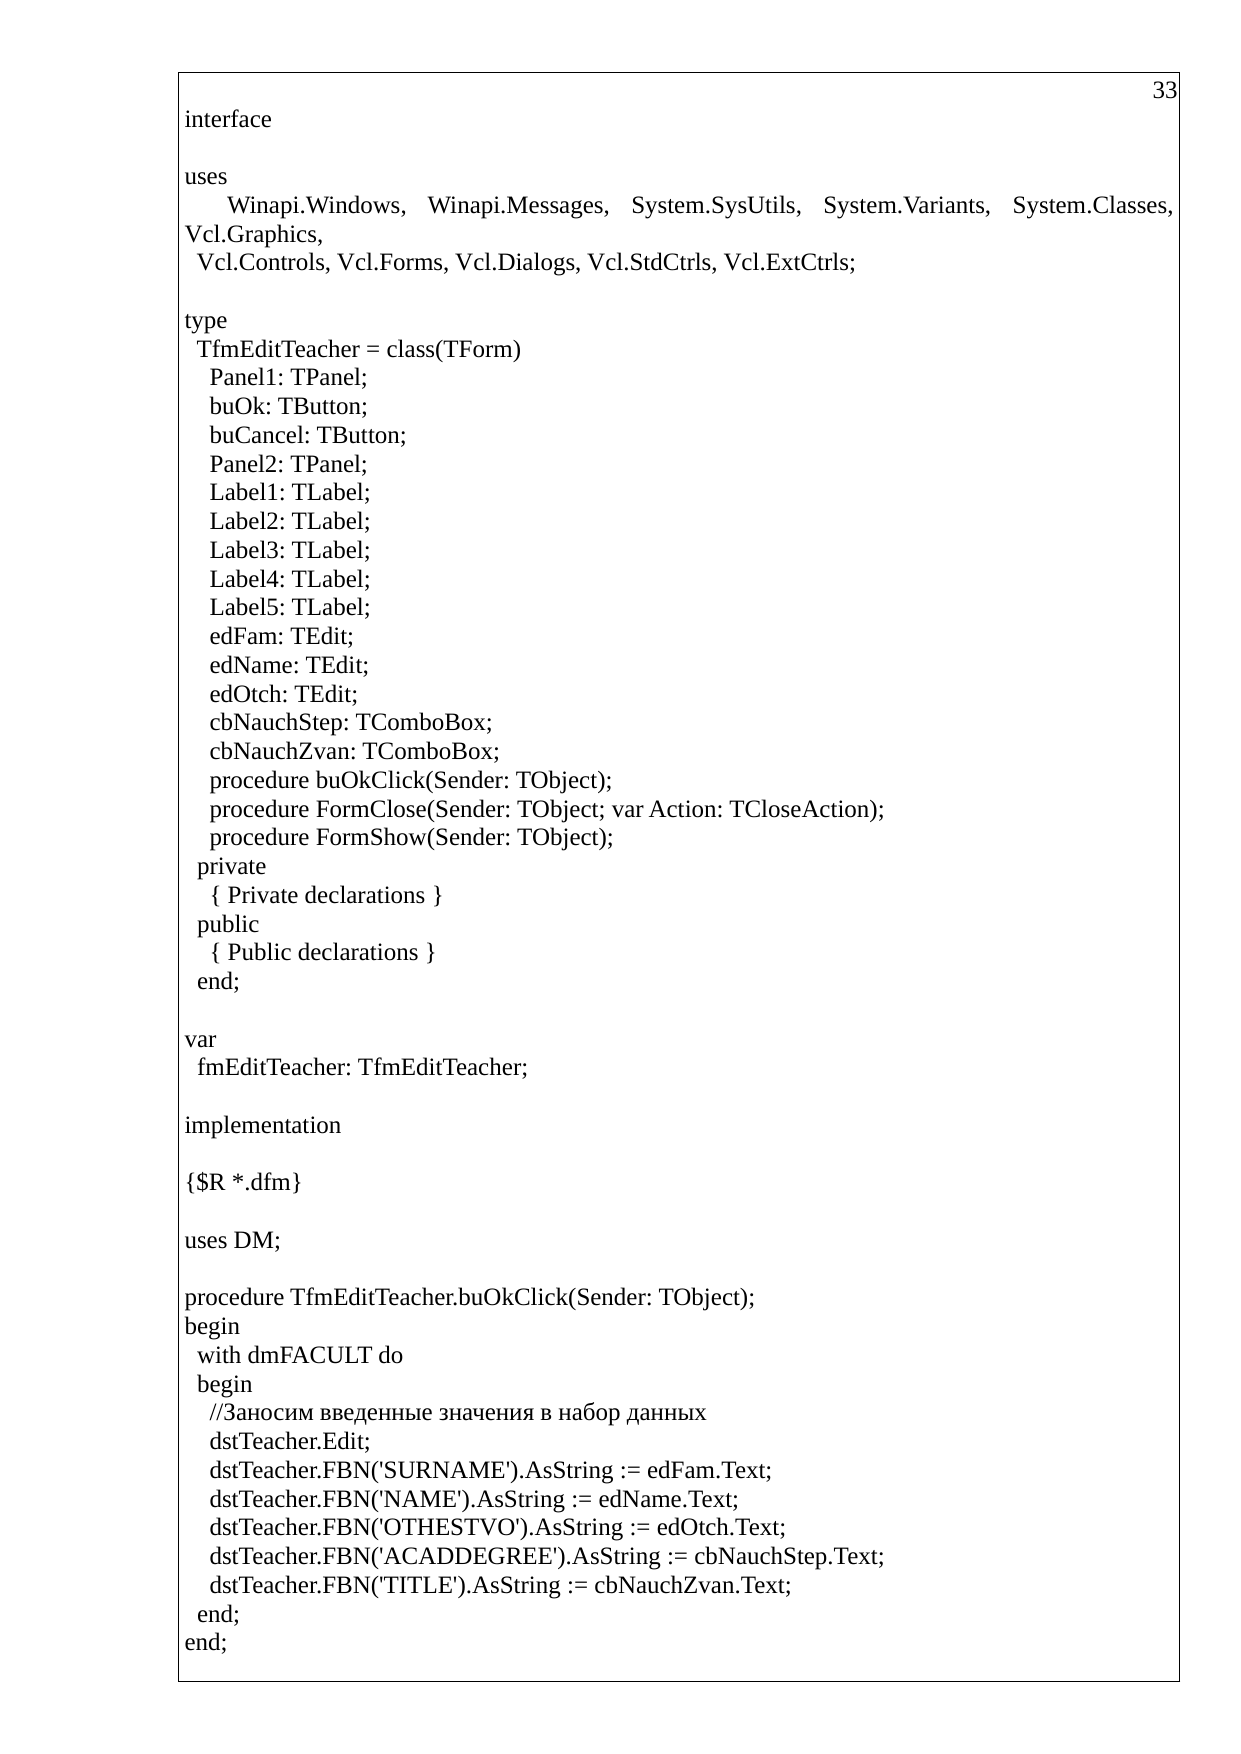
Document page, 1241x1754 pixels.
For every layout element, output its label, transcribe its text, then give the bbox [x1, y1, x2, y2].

text procedure buOkClick(Sender: TObject); [184, 765, 1174, 794]
text Panel1: TPanel; [184, 362, 1174, 391]
text begin [184, 1369, 1174, 1397]
text uses [184, 161, 1174, 190]
text Label4: TLabel; [184, 564, 1174, 592]
text Panel2: TPanel; [184, 449, 1174, 477]
text Label3: TLabel; [184, 535, 1174, 564]
text end; [184, 966, 1174, 995]
text edOtch: TEdit; [184, 679, 1174, 707]
text dstTeacher.FBN('TITLE').AsString := cbNauchZvan.Text; [184, 1570, 1174, 1599]
text buOk: TButton; [184, 391, 1174, 420]
text var [184, 1024, 1174, 1052]
text Winapi.Windows, Winapi.Messages, System.SysUtils, System.Variants, System.Classes, Vcl.Graphics, [184, 190, 1174, 247]
text interface [184, 104, 1174, 132]
text procedure FormClose(Sender: TObject; var Action: TCloseAction); [184, 794, 1174, 822]
text Vcl.Controls, Vcl.Forms, Vcl.Dialogs, Vcl.StdCtrls, Vcl.ExtCtrls; [184, 247, 1174, 276]
text end; [184, 1599, 1174, 1627]
text {$R *.dfm} [184, 1167, 1174, 1196]
text dstTeacher.FBN('OTHESTVO').AsString := edOtch.Text; [184, 1512, 1174, 1541]
text fmEditTeacher: TfmEditTeacher; [184, 1052, 1174, 1081]
text cbNauchZvan: TComboBox; [184, 736, 1174, 765]
text TfmEditTeacher = class(TForm) [184, 334, 1174, 362]
text private [184, 851, 1174, 880]
text uses DM; [184, 1225, 1174, 1254]
text end; [184, 1627, 1174, 1656]
text begin [184, 1311, 1174, 1340]
text type [184, 305, 1174, 334]
text dstTeacher.FBN('NAME').AsString := edName.Text; [184, 1484, 1174, 1512]
text cbNauchStep: TComboBox; [184, 707, 1174, 736]
text Label2: TLabel; [184, 506, 1174, 535]
text { Public declarations } [184, 937, 1174, 966]
text Label5: TLabel; [184, 592, 1174, 621]
text dstTeacher.FBN('ACADDEGREE').AsString := cbNauchStep.Text; [184, 1541, 1174, 1570]
text with dmFACULT do [184, 1340, 1174, 1369]
text //Заносим введенные значения в набор данных [184, 1397, 1174, 1426]
text implementation [184, 1110, 1174, 1139]
text edName: TEdit; [184, 650, 1174, 679]
text { Private declarations } [184, 880, 1174, 909]
text edFam: TEdit; [184, 621, 1174, 650]
text dstTeacher.FBN('SURNAME').AsString := edFam.Text; [184, 1455, 1174, 1484]
text dstTeacher.Edit; [184, 1426, 1174, 1455]
text buCancel: TButton; [184, 420, 1174, 449]
text procedure FormShow(Sender: TObject); [184, 822, 1174, 851]
text public [184, 909, 1174, 937]
text procedure TfmEditTeacher.buOkClick(Sender: TObject); [184, 1282, 1174, 1311]
text Label1: TLabel; [184, 477, 1174, 506]
